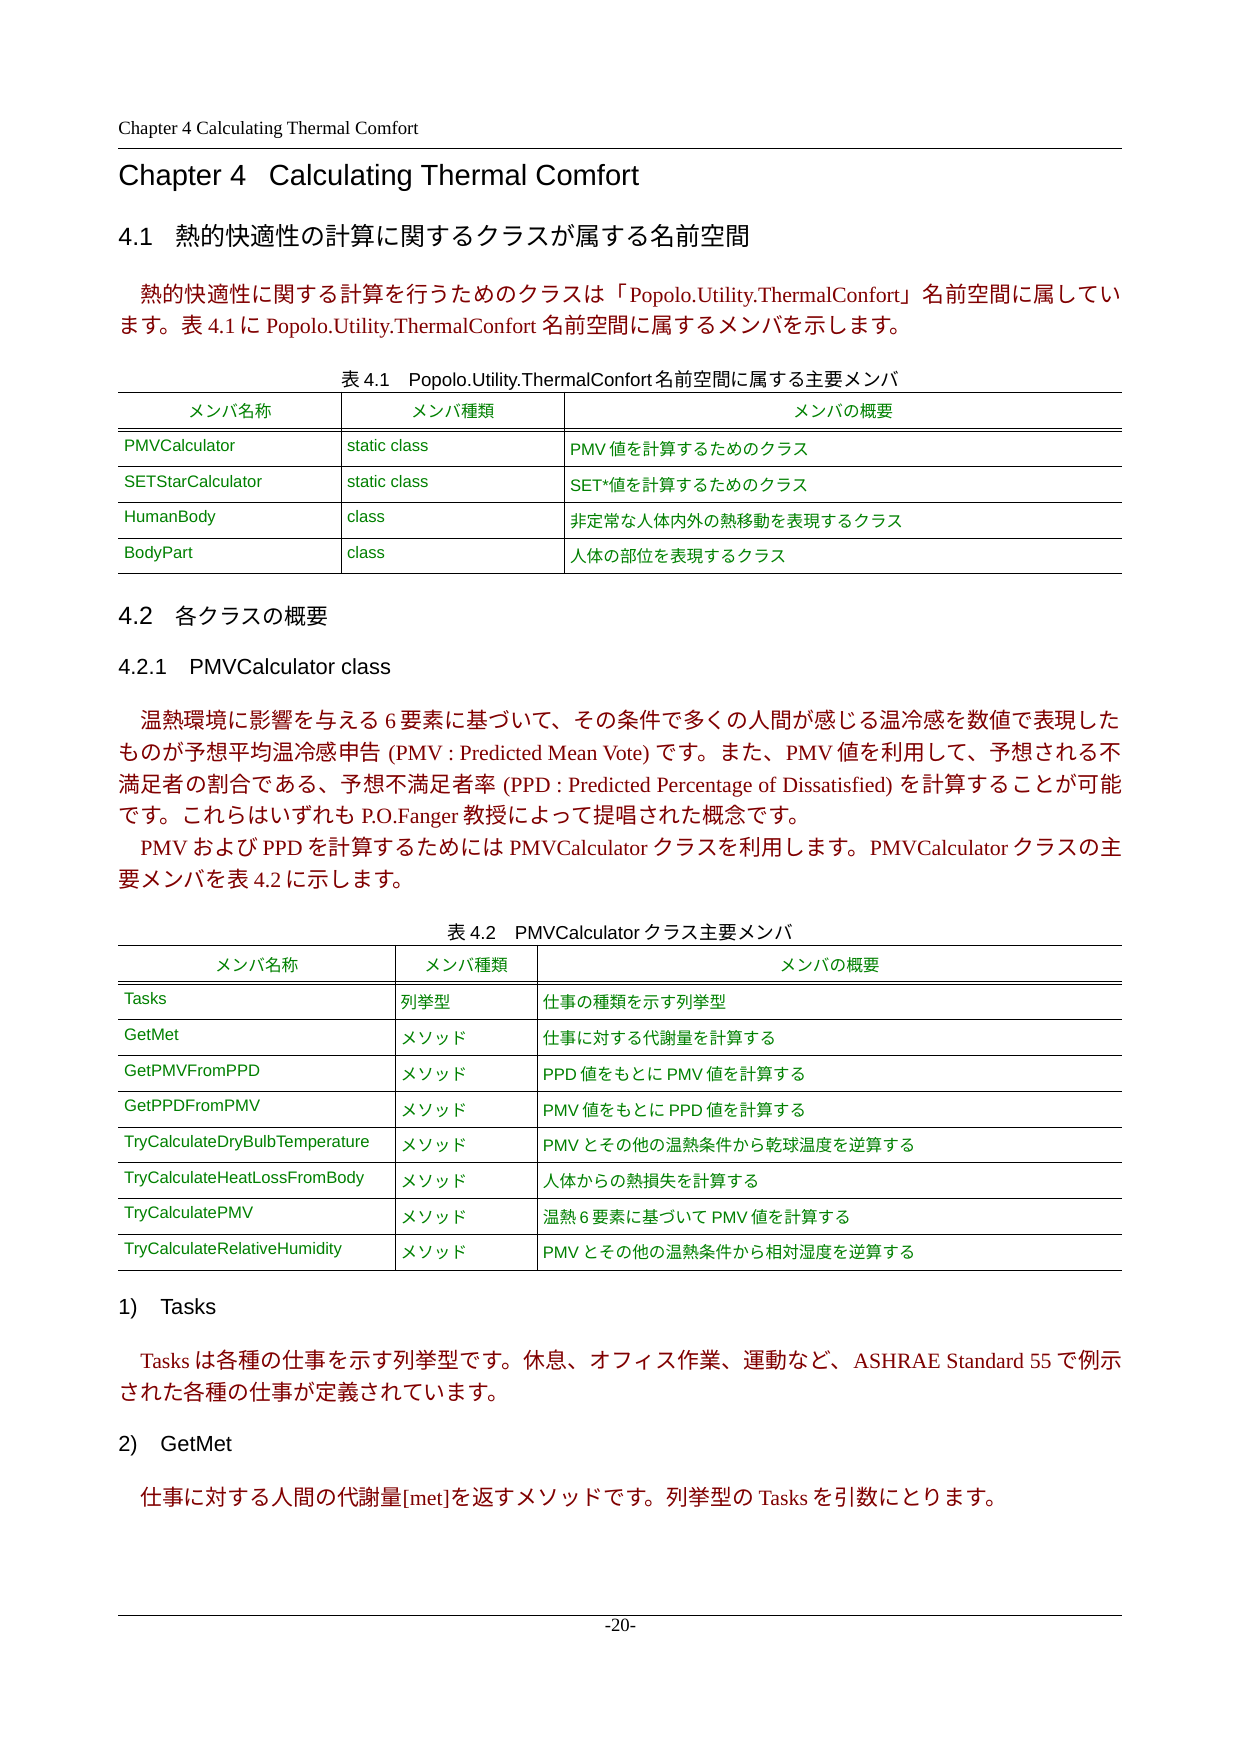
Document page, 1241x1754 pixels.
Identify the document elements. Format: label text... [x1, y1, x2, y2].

table_cell GetPPDFromPMV [118, 1092, 395, 1127]
table_cell HumanBody [118, 503, 341, 538]
table_cell PMV値をもとにPPD値を計算する [538, 1092, 1122, 1127]
table_cell 仕事の種類を示す列挙型 [538, 985, 1122, 1019]
table_header メンバの概要 [565, 393, 1122, 428]
text Tasksは各種の仕事を示す列挙型です。休息、オフィス作業、運動など、ASHRAE Standard 55で例示された各種の仕事が定義されています。 [118, 1343, 1122, 1407]
text 仕事に対する人間の代謝量[met]を返すメソッドです。列挙型のTasksを引数にとります。 [118, 1480, 1122, 1512]
table_header メンバ名称 [118, 946, 395, 981]
text PMVおよびPPDを計算するためにはPMVCalculatorクラスを利用します。PMVCalculatorクラスの主要メンバを表4.2に示します。 [118, 830, 1122, 893]
table_cell 人体の部位を表現するクラス [565, 539, 1122, 573]
table_cell TryCalculateDryBulbTemperature [118, 1128, 395, 1162]
table_cell PMVとその他の温熱条件から乾球温度を逆算する [538, 1128, 1122, 1162]
text 熱的快適性に関する計算を行うためのクラスは「Popolo.Utility.ThermalConfort」名前空間に属しています。表4.1にPopolo.Utility.ThermalConfort 名前空間に属するメンバを示します。 [118, 277, 1122, 340]
table_cell メソッド [396, 1128, 537, 1162]
table_cell GetPMVFromPPD [118, 1056, 395, 1091]
table_cell GetMet [118, 1020, 395, 1055]
subtitle Tasks [118, 1295, 1122, 1319]
table_cell class [342, 503, 564, 538]
table_cell BodyPart [118, 539, 341, 573]
table_cell 人体からの熱損失を計算する [538, 1163, 1122, 1198]
table_cell メソッド [396, 1056, 537, 1091]
table_cell 列挙型 [396, 985, 537, 1019]
table_cell PPD値をもとにPMV値を計算する [538, 1056, 1122, 1091]
subtitle Calculating Thermal Comfort [118, 159, 1122, 192]
table_cell メソッド [396, 1020, 537, 1055]
table_cell PMV値を計算するためのクラス [565, 432, 1122, 466]
table_cell static class [342, 432, 564, 466]
subtitle PMVCalculator class [118, 654, 1122, 679]
text 温熱環境に影響を与える6要素に基づいて、その条件で多くの人間が感じる温冷感を数値で表現したものが予想平均温冷感申告 (PMV : Predicted Mean Vote) です。また、PMV値を利用して、予想される不満足者の割合である、予想不満足者率 (PPD : Predicted Percentage of Dissatisfied) を計算することが可能です。これらはいずれもP.O.Fanger 教授によって提唱された概念です。 [118, 703, 1122, 830]
table_cell TryCalculateHeatLossFromBody [118, 1163, 395, 1198]
table_cell SET*値を計算するためのクラス [565, 467, 1122, 502]
table_cell メソッド [396, 1199, 537, 1234]
subtitle 各クラスの概要 [118, 599, 1122, 630]
table_header メンバ種類 [342, 393, 564, 428]
table_cell 非定常な人体内外の熱移動を表現するクラス [565, 503, 1122, 538]
table_header メンバの概要 [538, 946, 1122, 981]
text 表4.1 Popolo.Utility.ThermalConfort名前空間に属する主要メンバ [118, 364, 1122, 392]
table_cell メソッド [396, 1163, 537, 1198]
table_cell PMVとその他の温熱条件から相対湿度を逆算する [538, 1235, 1122, 1269]
subtitle GetMet [118, 1431, 1122, 1456]
table_cell メソッド [396, 1235, 537, 1269]
text 表4.2 PMVCalculatorクラス主要メンバ [118, 918, 1122, 945]
table_cell static class [342, 467, 564, 502]
table_cell TryCalculatePMV [118, 1199, 395, 1234]
table_cell Tasks [118, 985, 395, 1019]
table_header メンバ種類 [396, 946, 537, 981]
table_cell PMVCalculator [118, 432, 341, 466]
table_cell class [342, 539, 564, 573]
subtitle 熱的快適性の計算に関するクラスが属する名前空間 [118, 216, 1122, 252]
table_cell TryCalculateRelativeHumidity [118, 1235, 395, 1269]
table_cell 仕事に対する代謝量を計算する [538, 1020, 1122, 1055]
table_header メンバ名称 [118, 393, 341, 428]
table_cell メソッド [396, 1092, 537, 1127]
table_cell SETStarCalculator [118, 467, 341, 502]
table_cell 温熱6要素に基づいてPMV値を計算する [538, 1199, 1122, 1234]
